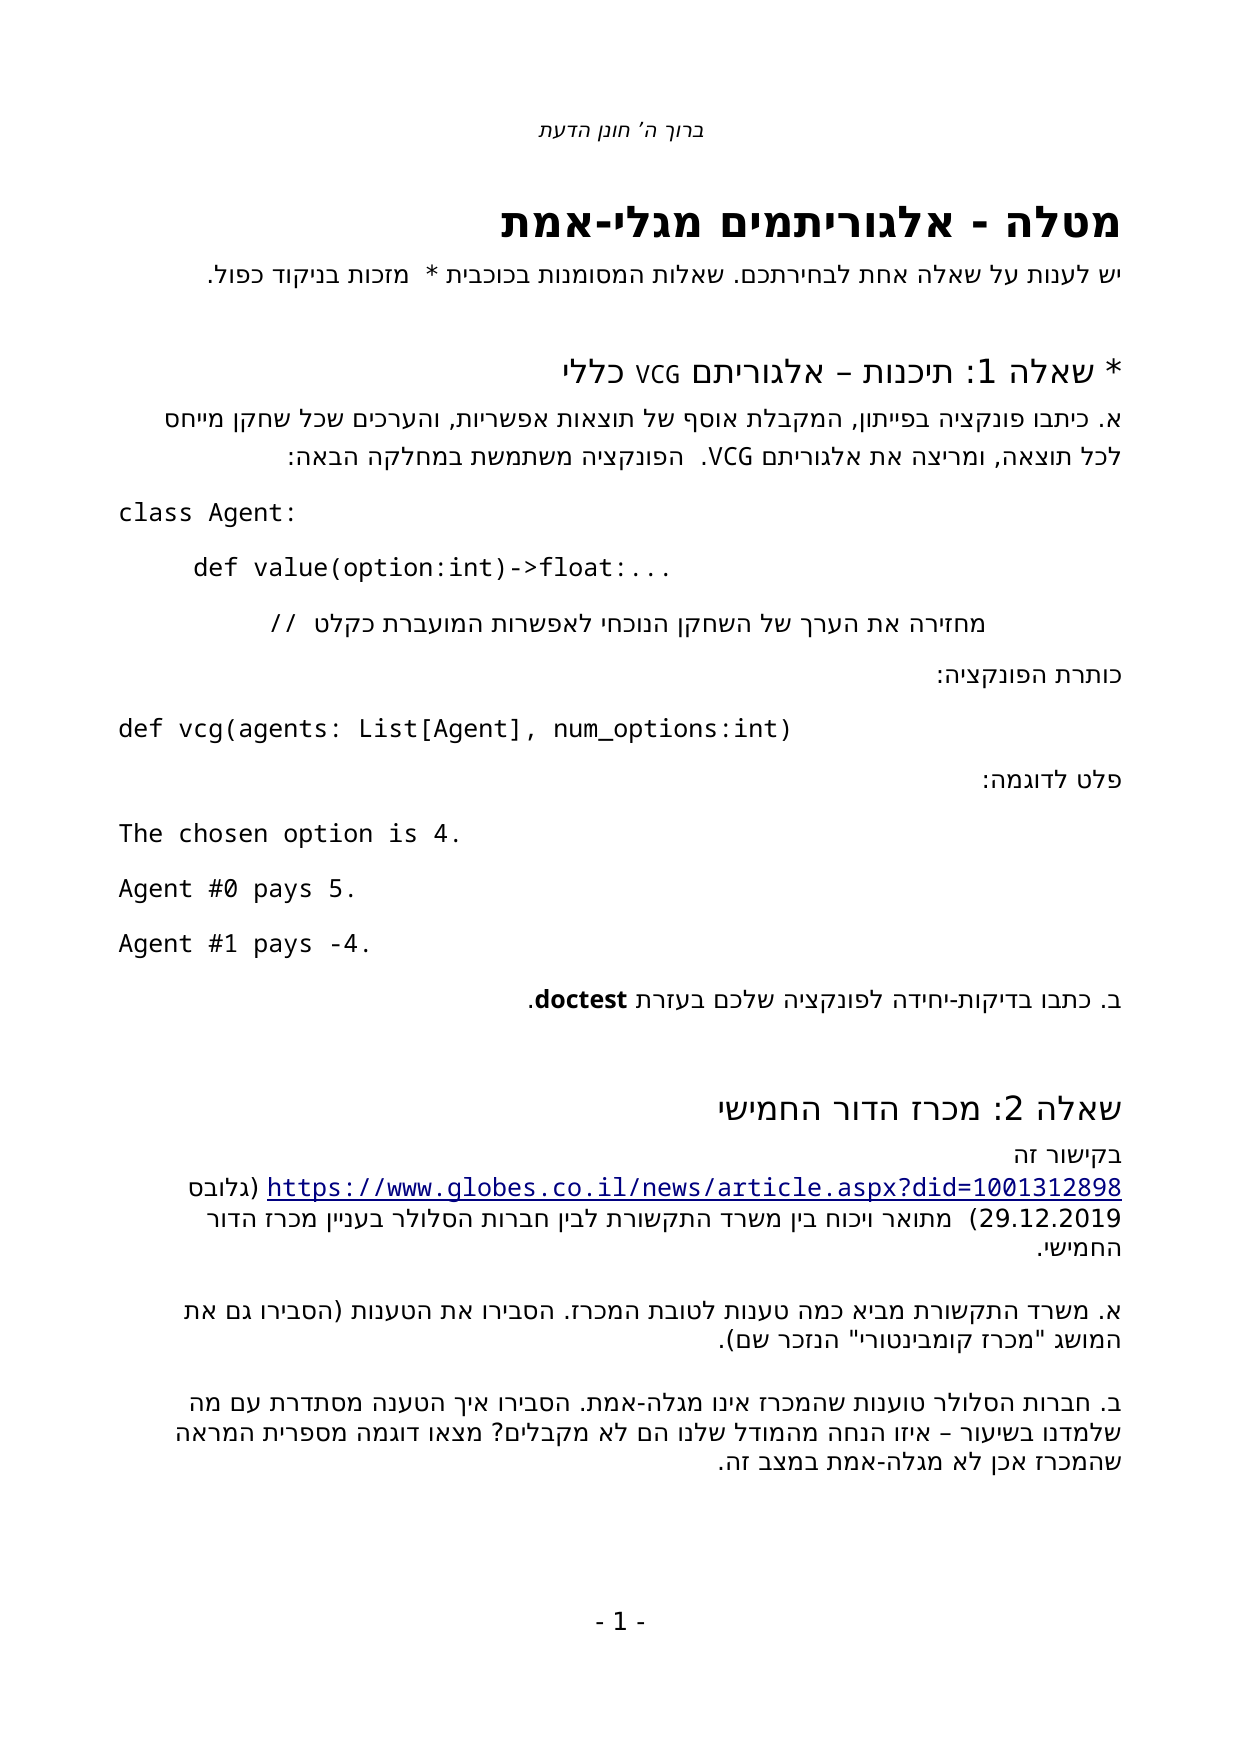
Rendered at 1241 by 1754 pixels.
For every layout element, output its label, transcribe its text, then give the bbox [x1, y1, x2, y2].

text ב. חברות הסלולר טוענות שהמכרז אינו מגלה-אמת. הסבירו איך הטענה מסתדרת עם מה שלמדנו בשיעור – איזו הנחה מהמודל שלנו הם לא מקבלים? מצאו דוגמה מספרית המראה שהמכרז אכן לא מגלה-אמת במצב זה. [118, 1389, 1122, 1476]
text Agent #1 pays -4. [118, 926, 1122, 960]
subtitle * שאלה 1: תיכנות – אלגוריתם VCG כללי [118, 353, 1122, 392]
subtitle שאלה 2: מכרז הדור החמישי [118, 1089, 1122, 1128]
text class Agent: [118, 494, 1122, 528]
text בקישור זה [118, 1141, 1122, 1170]
text א. משרד התקשורת מביא כמה טענות לטובת המכרז. הסבירו את הטענות (הסבירו גם את המושג "מכרז קומבינטורי" הנזכר שם). [118, 1296, 1122, 1354]
text כותרת הפונקציה: [118, 661, 1122, 690]
text The chosen option is 4. [118, 815, 1122, 849]
text Agent #0 pays 5. [118, 871, 1122, 905]
text א. כיתבו פונקציה בפייתון, המקבלת אוסף של תוצאות אפשריות, והערכים שכל שחקן מייחס לכל תוצאה, ומריצה את אלגוריתם VCG. הפונקציה משתמשת במחלקה הבאה: [118, 404, 1122, 473]
text פלט לדוגמה: [118, 766, 1122, 795]
text // מחזירה את הערך של השחקן הנוכחי לאפשרות המועברת כקלט [118, 605, 1122, 639]
text https://www.globes.co.il/news/article.aspx?did=1001312898 (גלובס 29.12.2019) מתואר ויכוח בין משרד התקשורת לבין חברות הסלולר בעניין מכרז הדור החמישי. [118, 1170, 1122, 1262]
text def value(option:int)->float:... [118, 550, 1122, 584]
text def vcg(agents: List[Agent], num_options:int) [118, 710, 1122, 744]
text ב. כתבו בדיקות-יחידה לפונקציה שלכם בעזרת doctest. [118, 982, 1122, 1016]
subtitle מטלה - אלגוריתמים מגלי-אמת [118, 197, 1122, 248]
text יש לענות על שאלה אחת לבחירתכם. שאלות המסומנות בכוכבית * מזכות בניקוד כפול. [118, 260, 1122, 289]
